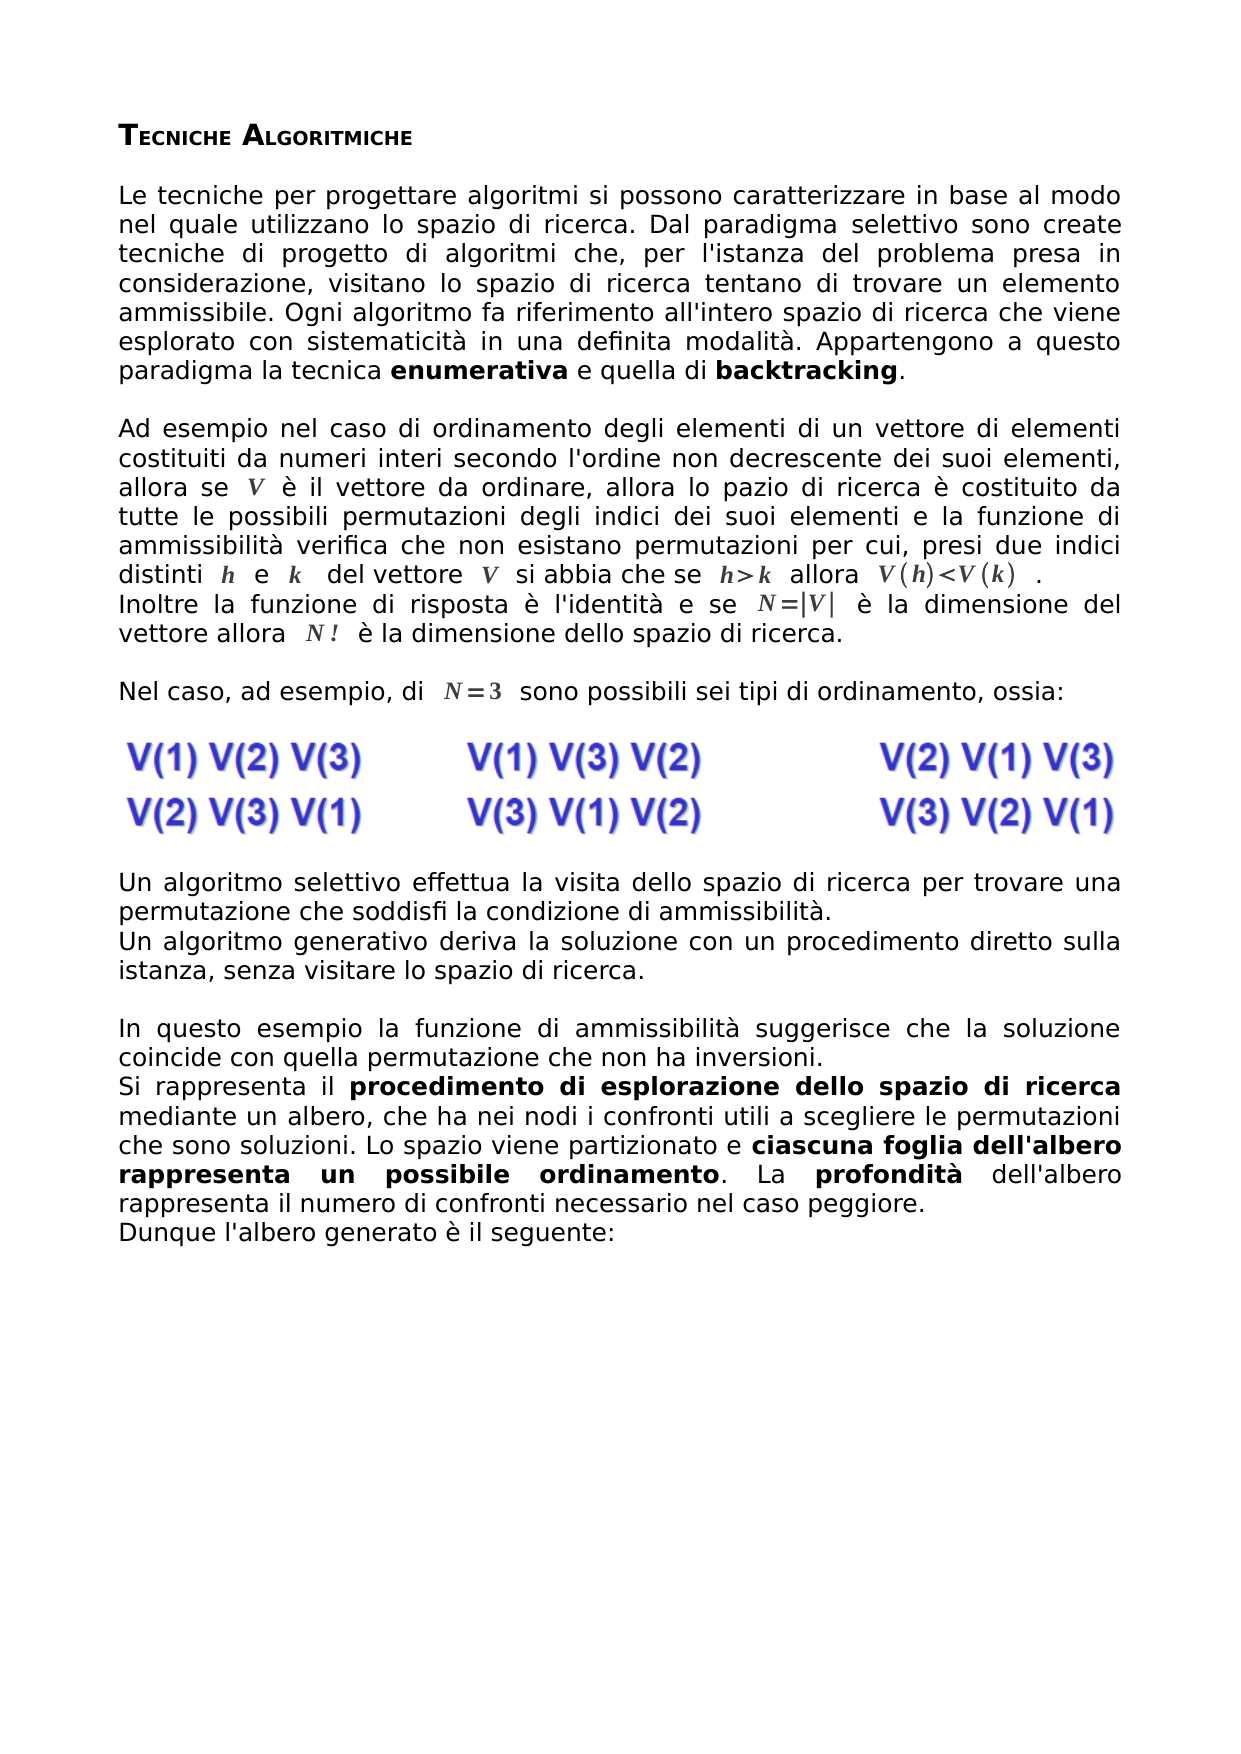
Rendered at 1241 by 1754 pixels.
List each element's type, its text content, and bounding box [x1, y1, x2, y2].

text Si rappresenta il procedimento di esplorazione dello spazio di ricerca mediante un albero, che ha nei nodi i confronti utili a scegliere le permutazioni che sono soluzioni. Lo spazio viene partizionato e ciascuna foglia dell'albero rappresenta un possibile ordinamento. La profondità dell'albero rappresenta il numero di confronti necessario nel caso peggiore. [118, 1073, 1122, 1218]
text Nel caso, ad esempio, disono possibili sei tipi di ordinamento, ossia: [118, 677, 1122, 706]
text Tecniche Algoritmiche [118, 118, 1122, 152]
text Ad esempio nel caso di ordinamento degli elementi di un vettore di elementi costituiti da numeri interi secondo l'ordine non decrescente dei suoi elementi, allora seè il vettore da ordinare, allora lo pazio di ricerca è costituito da tutte le possibili permutazioni degli indici dei suoi elementi e la funzione di ammissibilità verifica che non esistano permutazioni per cui, presi due indici distintie del vettoresi abbia che seallora. [118, 414, 1122, 590]
text Dunque l'albero generato è il seguente: [118, 1218, 1122, 1248]
text Inoltre la funzione di risposta è l'identità e seè la dimensione del vettore alloraè la dimensione dello spazio di ricerca. [118, 590, 1122, 648]
text In questo esempio la funzione di ammissibilità suggerisce che la soluzione coincide con quella permutazione che non ha inversioni. [118, 1014, 1122, 1073]
picture [118, 735, 1123, 840]
text Le tecniche per progettare algoritmi si possono caratterizzare in base al modo nel quale utilizzano lo spazio di ricerca. Dal paradigma selettivo sono create tecniche di progetto di algoritmi che, per l'istanza del problema presa in considerazione, visitano lo spazio di ricerca tentano di trovare un elemento ammissibile. Ogni algoritmo fa riferimento all'intero spazio di ricerca che viene esplorato con sistematicità in una definita modalità. Appartengono a questo paradigma la tecnica enumerativa e quella di backtracking. [118, 181, 1122, 385]
text Un algoritmo selettivo effettua la visita dello spazio di ricerca per trovare una permutazione che soddisfi la condizione di ammissibilità. [118, 868, 1122, 927]
text Un algoritmo generativo deriva la soluzione con un procedimento diretto sulla istanza, senza visitare lo spazio di ricerca. [118, 927, 1122, 985]
